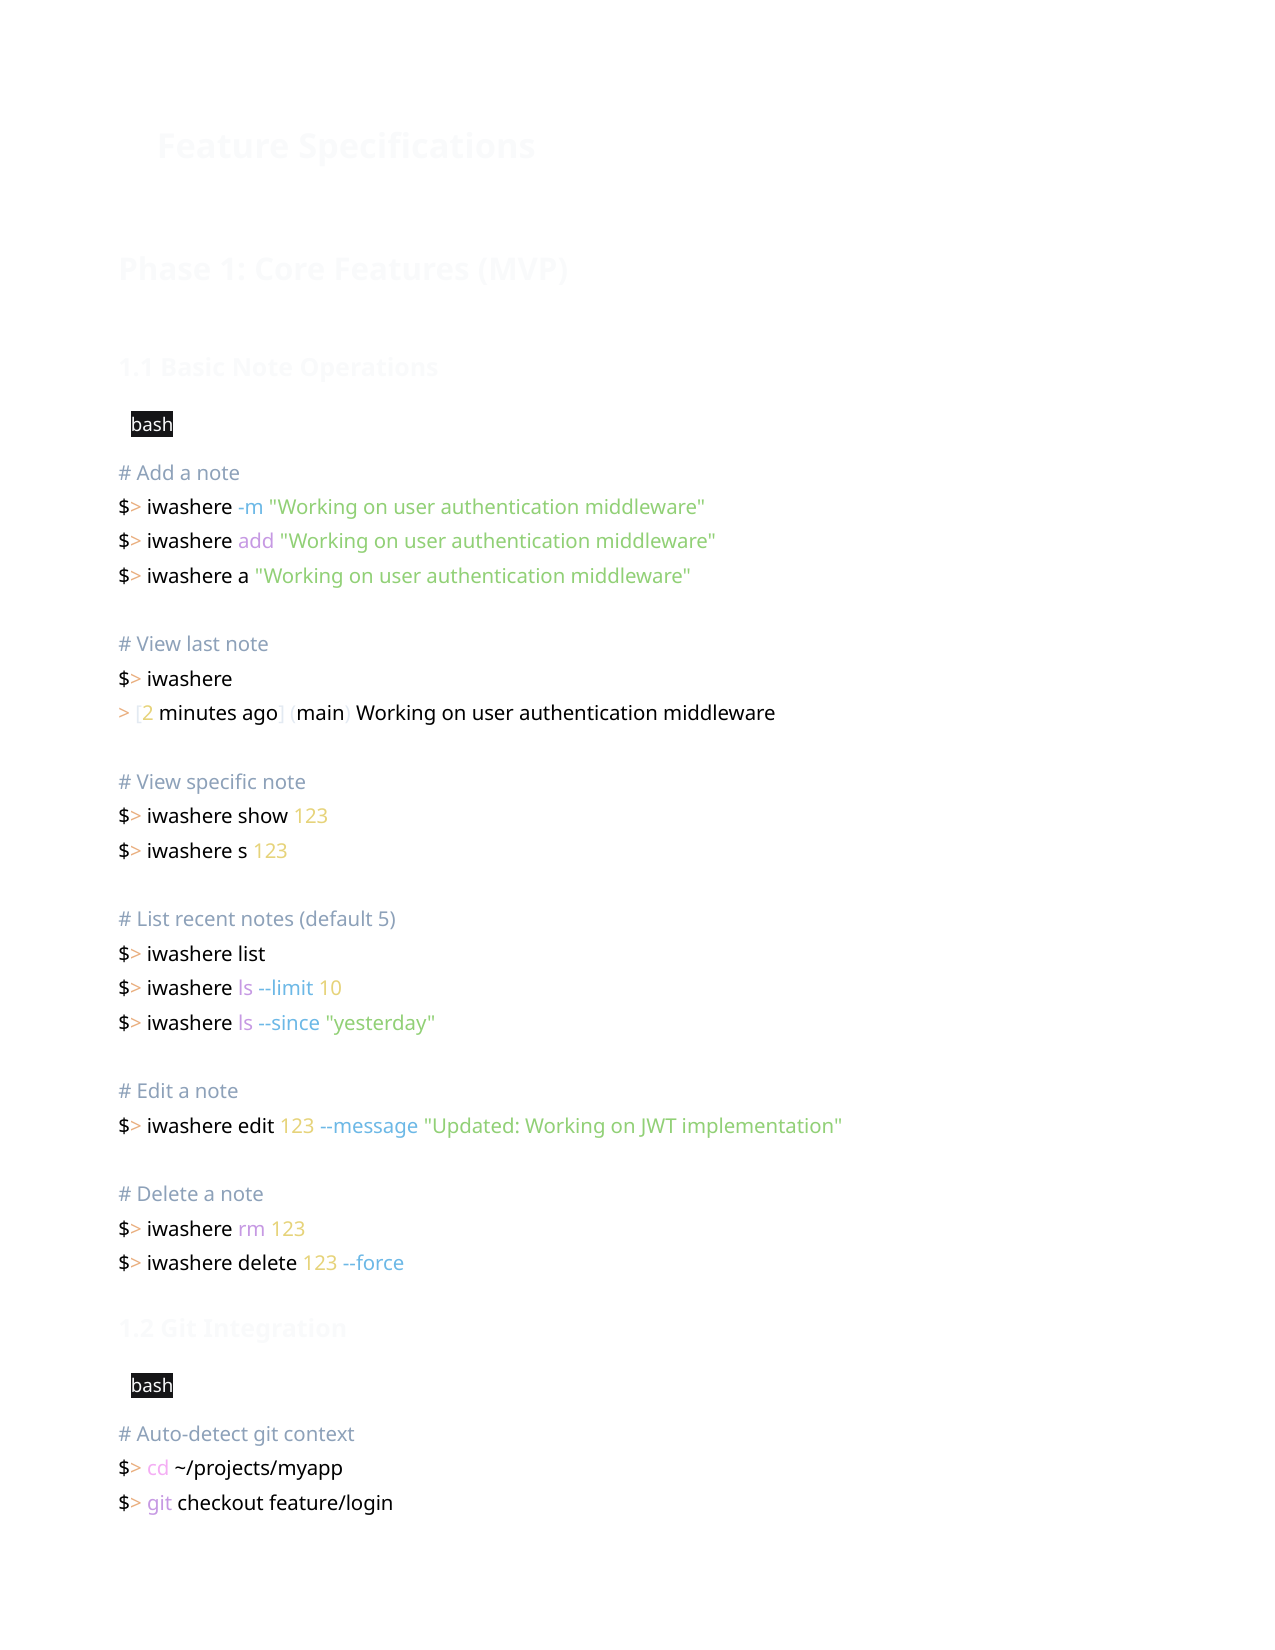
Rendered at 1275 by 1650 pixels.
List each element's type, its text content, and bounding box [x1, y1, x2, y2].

text # Delete a note [118, 1173, 1157, 1208]
subtitle Phase 1: Core Features (MVP) [118, 243, 1157, 290]
subtitle 🚀 Feature Specifications [118, 118, 1157, 168]
text # Edit a note [118, 1070, 1157, 1104]
text $> iwashere add "Working on user authentication middleware" [118, 520, 1157, 554]
text $> iwashere list [118, 933, 1157, 967]
text $> iwashere edit 123 --message "Updated: Working on JWT implementation" [118, 1104, 1157, 1139]
text $> git checkout feature/login [118, 1482, 1157, 1516]
text # Add a note [118, 451, 1157, 486]
text $> iwashere s 123 [118, 829, 1157, 864]
text # View last note [118, 623, 1157, 658]
text > [2 minutes ago] (main) Working on user authentication middleware [118, 692, 1157, 726]
subtitle 1.2 Git Integration [118, 1301, 1157, 1345]
text bash [131, 1370, 1157, 1398]
text # View specific note [118, 761, 1157, 795]
text # List recent notes (default 5) [118, 898, 1157, 933]
subtitle 1.1 Basic Note Operations [118, 340, 1157, 384]
text $> iwashere ls --limit 10 [118, 967, 1157, 1001]
text $> iwashere rm 123 [118, 1208, 1157, 1242]
text $> iwashere ls --since "yesterday" [118, 1001, 1157, 1036]
text bash [131, 409, 1157, 437]
text $> iwashere delete 123 --force [118, 1242, 1157, 1276]
text $> iwashere -m "Working on user authentication middleware" [118, 486, 1157, 520]
text $> cd ~/projects/myapp [118, 1447, 1157, 1482]
text $> iwashere [118, 658, 1157, 692]
text $> iwashere a "Working on user authentication middleware" [118, 554, 1157, 589]
text $> iwashere show 123 [118, 795, 1157, 829]
text # Auto-detect git context [118, 1413, 1157, 1447]
